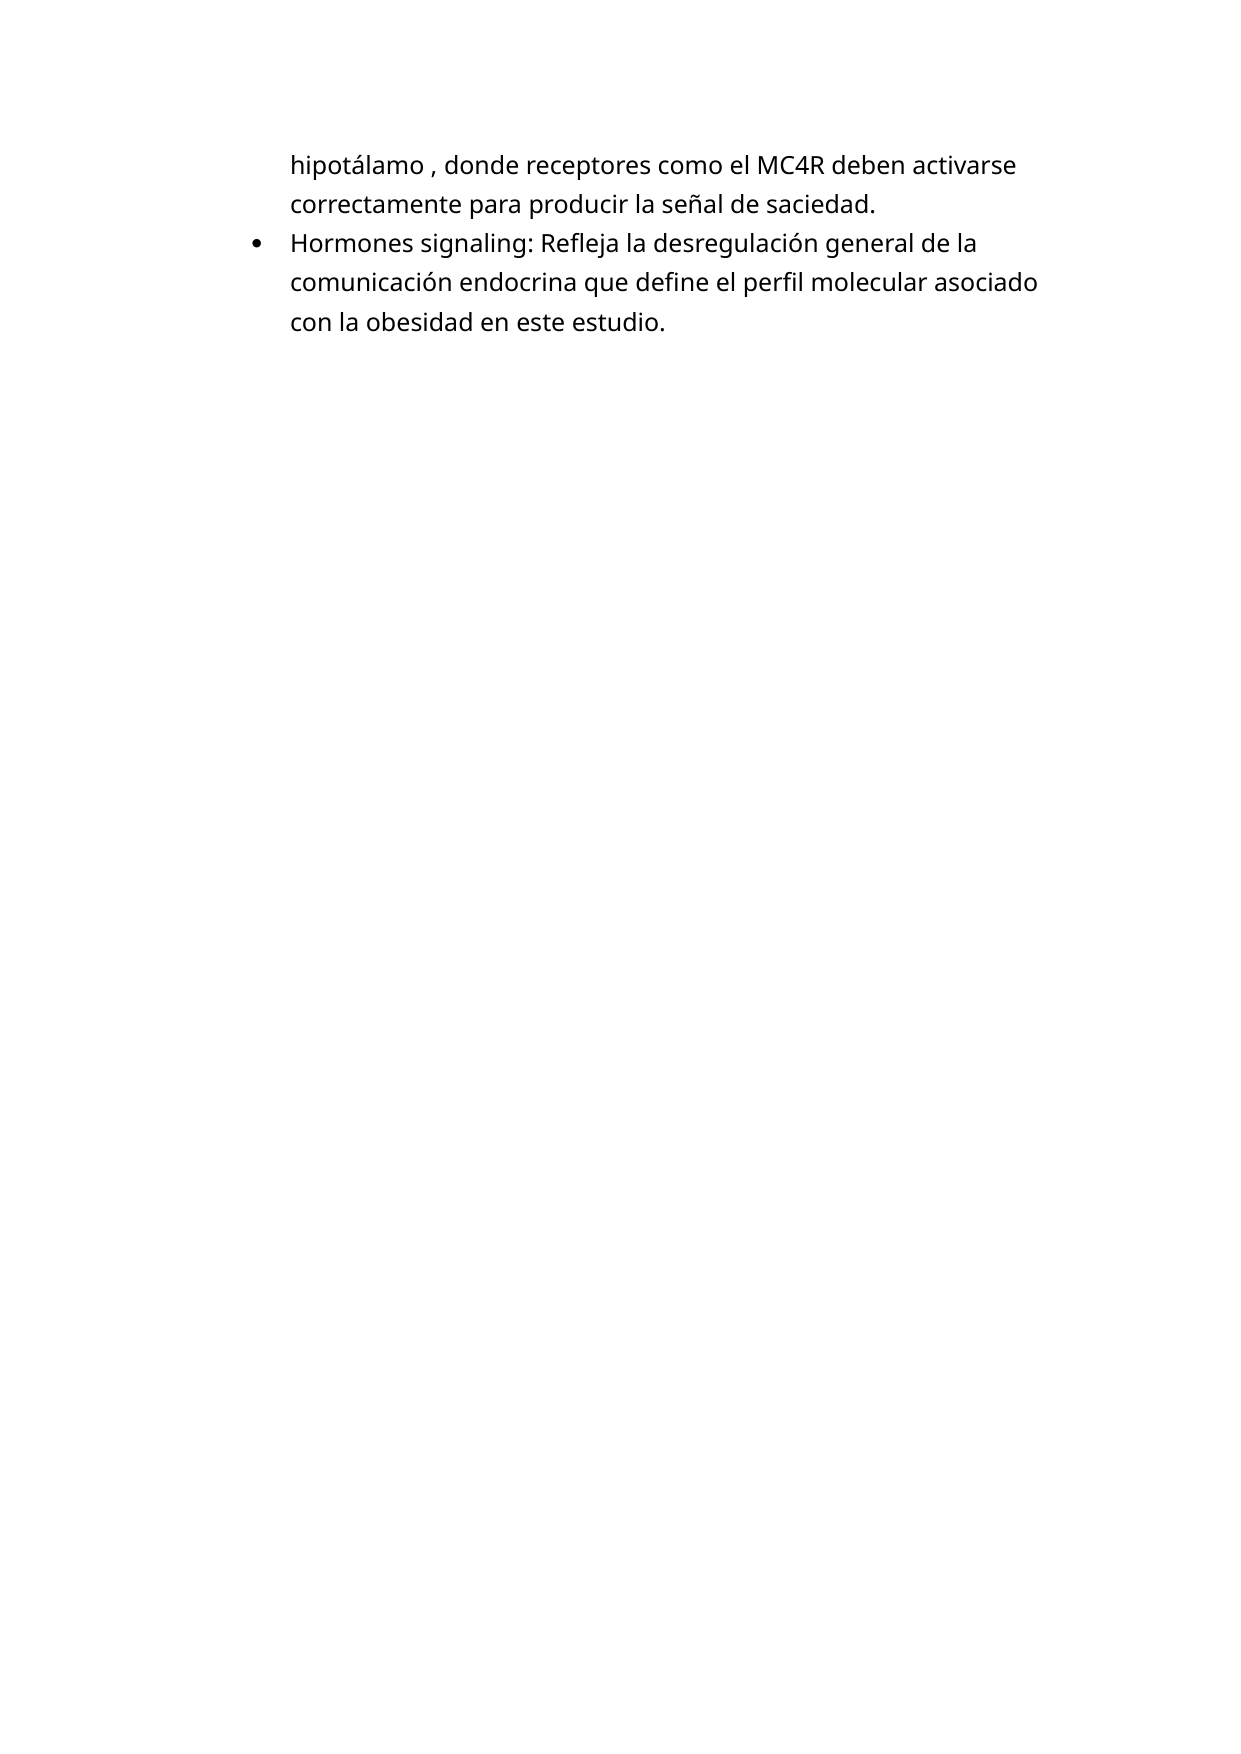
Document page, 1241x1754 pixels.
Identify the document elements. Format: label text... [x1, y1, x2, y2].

list Hormones signaling: Refleja la desregulación general de la comunicación endocrina que define el perfil molecular asociado con la obesidad en este estudio. [252, 226, 1063, 338]
list hipotálamo , donde receptores como el MC4R deben activarse correctamente para producir la señal de saciedad. [252, 148, 1063, 221]
